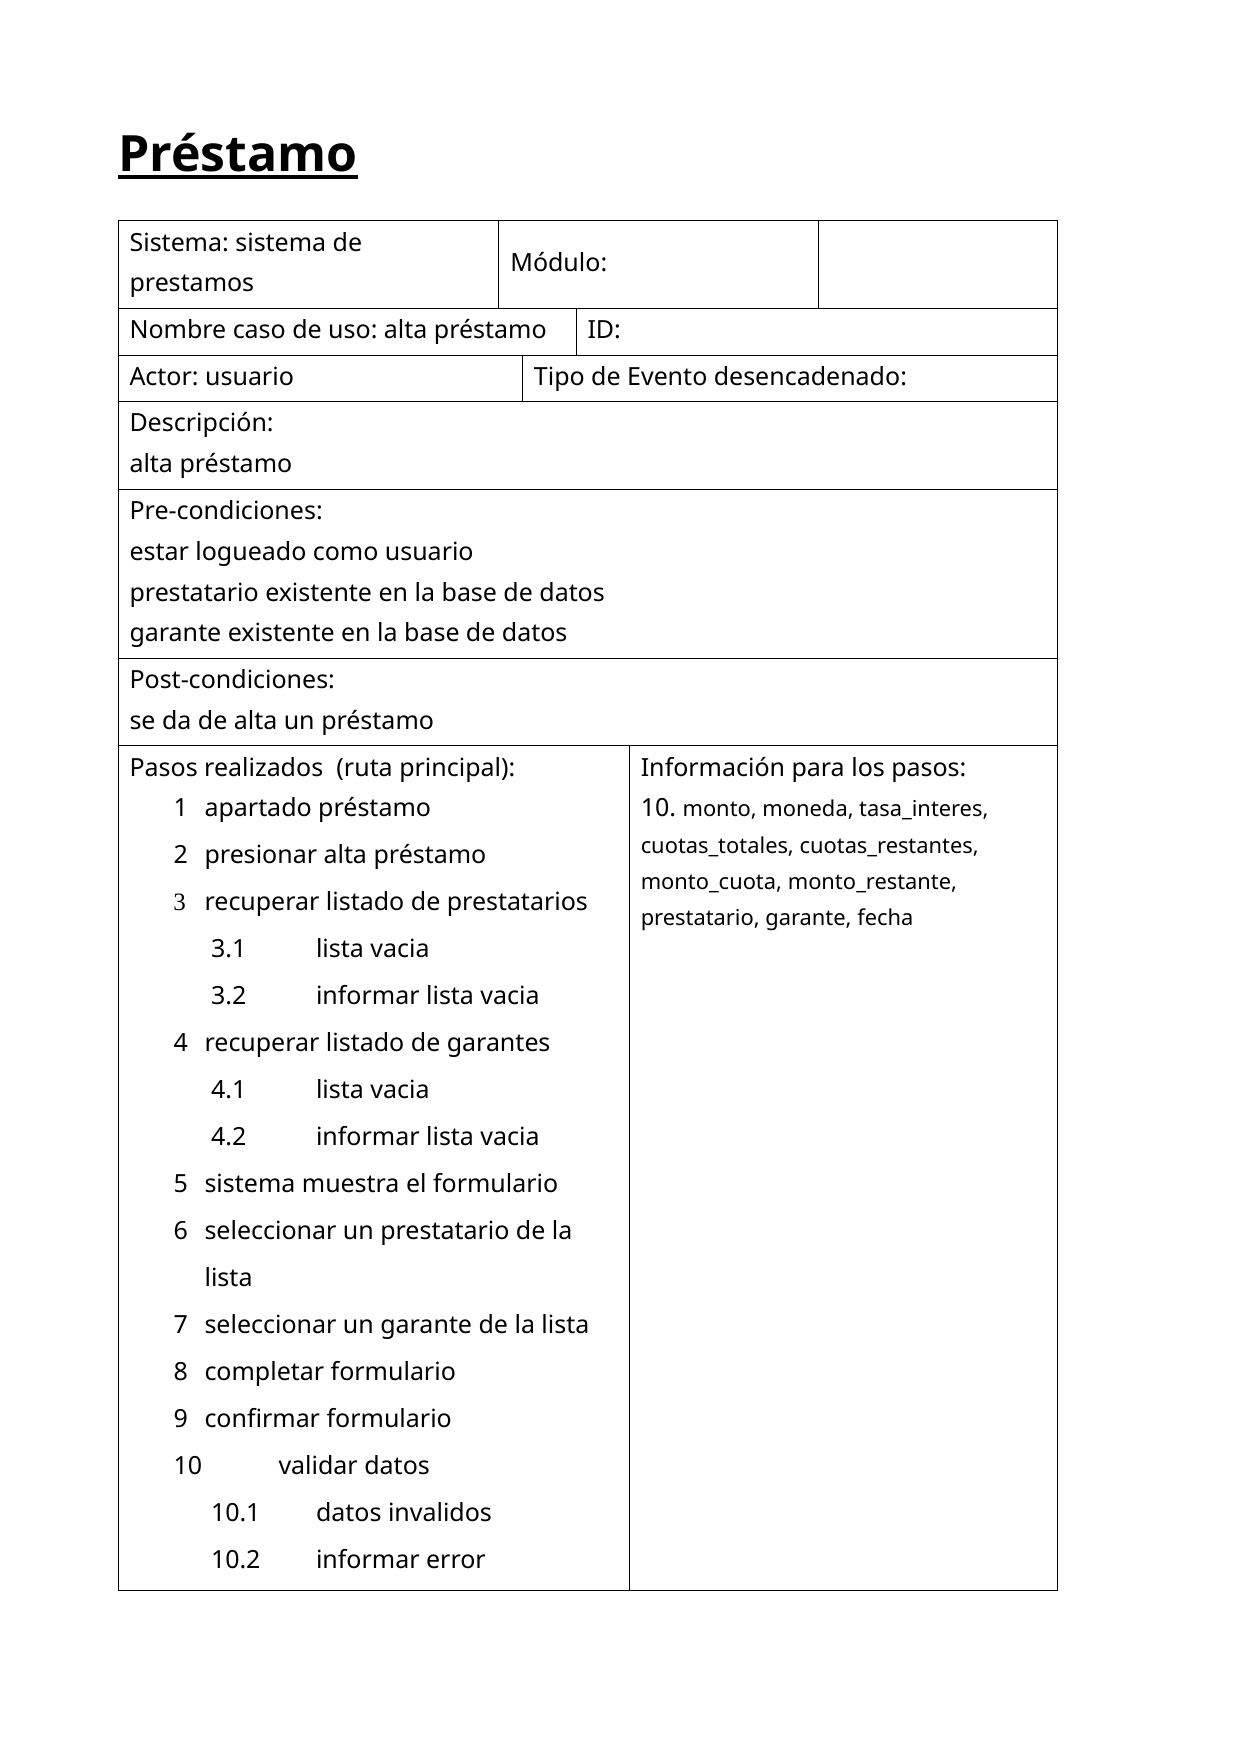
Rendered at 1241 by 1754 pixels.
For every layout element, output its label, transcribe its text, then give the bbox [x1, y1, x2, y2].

table_cell Post-condiciones: se da de alta un préstamo [119, 659, 1057, 745]
table_cell Información para los pasos: 10. monto, moneda, tasa_interes, cuotas_totales, cuotas_restantes, monto_cuota, monto_restante, prestatario, garante, fecha [630, 746, 1057, 1589]
table_cell Descripción: alta préstamo [119, 402, 1057, 489]
table_cell ID: [577, 309, 1057, 354]
table_header Sistema: sistema de prestamos [119, 221, 498, 308]
table_cell Pasos realizados (ruta principal): apartado préstamo presionar alta préstamo recuperar listado de prestatarios lista vacia informar lista vacia recuperar listado de garantes lista vacia informar lista vacia sistema muestra el formulario seleccionar un prestatario de la lista seleccionar un garante de la lista completar formulario confirmar formulario validar datos datos invalidos informar error volver al formulario alta prestamos [119, 746, 629, 1589]
table_cell Nombre caso de uso: alta préstamo [119, 309, 576, 354]
text Préstamo [118, 118, 1122, 186]
table_cell Pre-condiciones: estar logueado como usuario prestatario existente en la base de datos garante existente en la base de datos [119, 490, 1057, 658]
table_cell Tipo de Evento desencadenado: [523, 356, 1057, 401]
table_header Módulo: [499, 221, 818, 308]
table_cell Actor: usuario [119, 356, 522, 401]
table_header [819, 221, 1057, 308]
